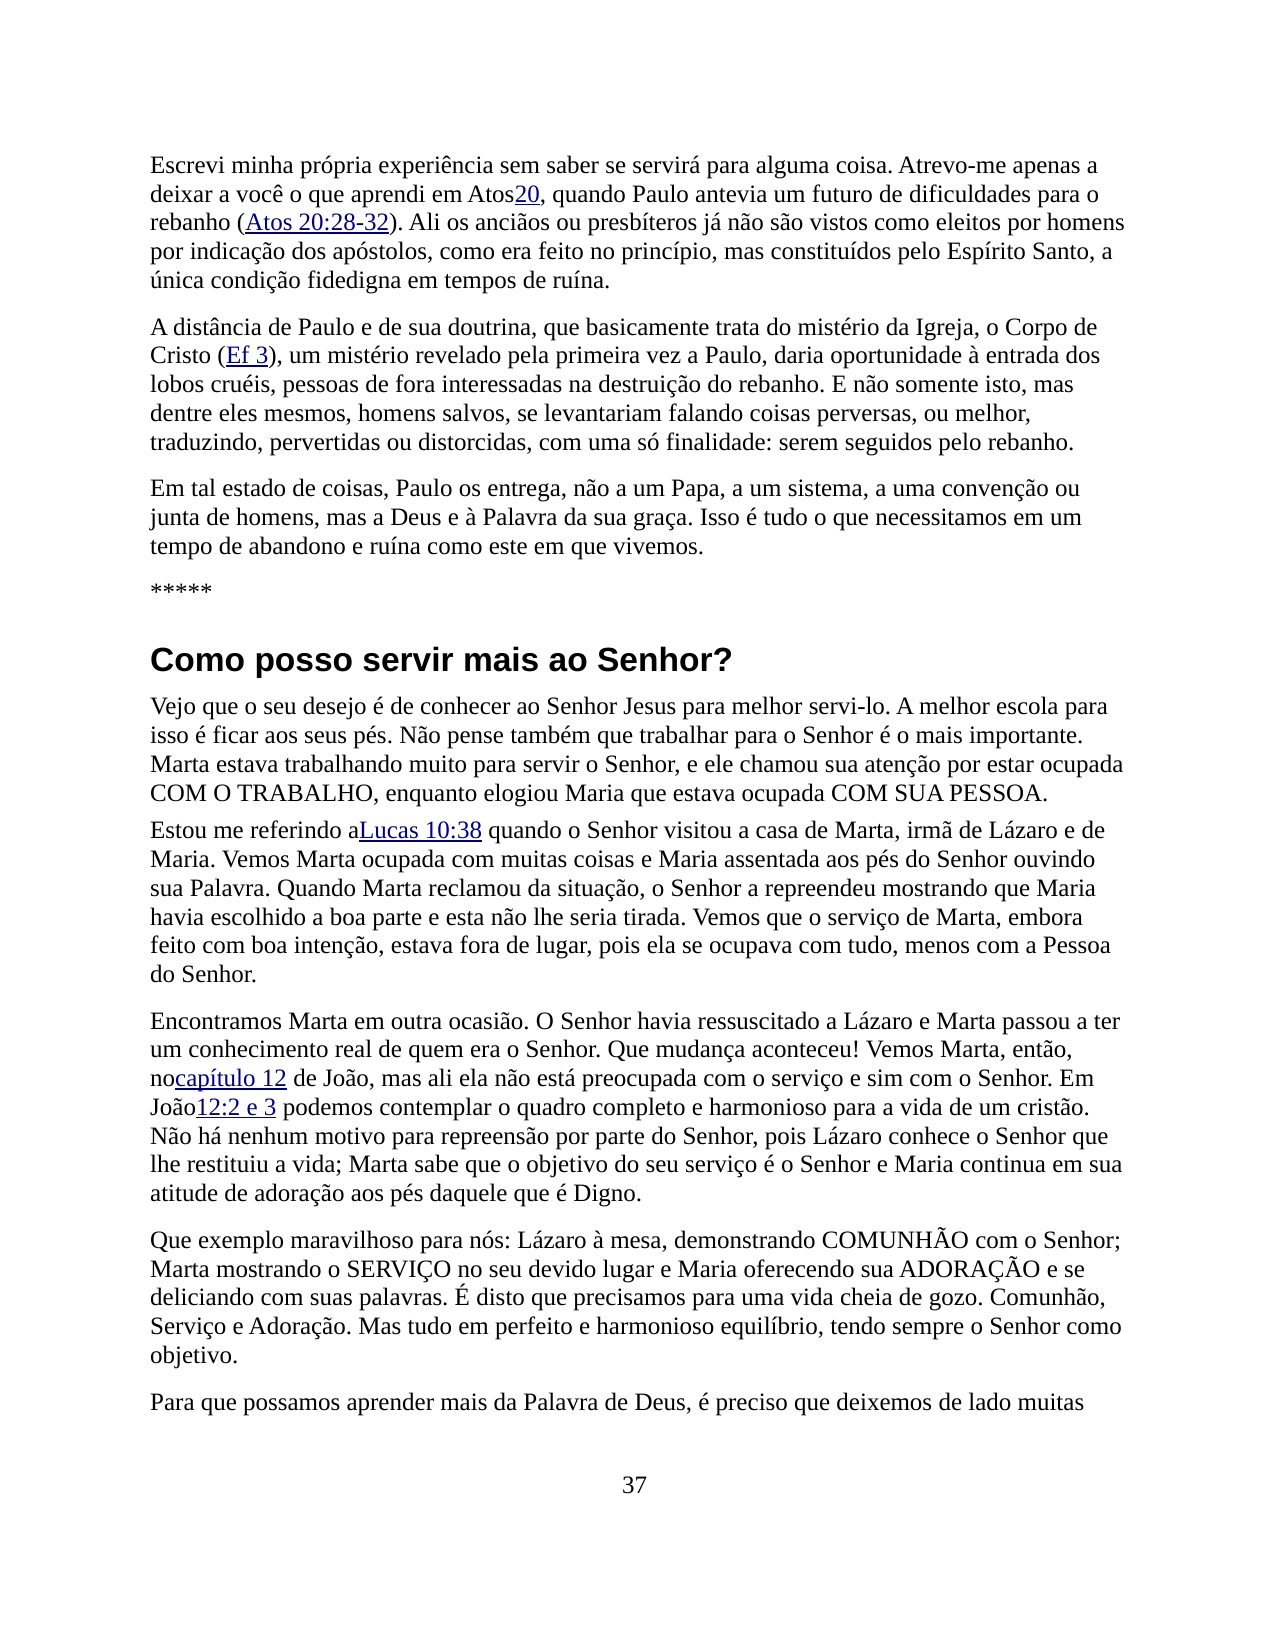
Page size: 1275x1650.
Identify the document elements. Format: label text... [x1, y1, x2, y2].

text ***** [150, 577, 1125, 606]
text A distância de Paulo e de sua doutrina, que basicamente trata do mistério da Igreja, o Corpo de Cristo (Ef 3), um mistério revelado pela primeira vez a Paulo, daria oportunidade à entrada dos lobos cruéis, pessoas de fora interessadas na destruição do rebanho. E não somente isto, mas dentre eles mesmos, homens salvos, se levantariam falando coisas perversas, ou melhor, traduzindo, pervertidas ou distorcidas, com uma só finalidade: serem seguidos pelo rebanho. [150, 312, 1125, 455]
text Em tal estado de coisas, Paulo os entrega, não a um Papa, a um sistema, a uma convenção ou junta de homens, mas a Deus e à Palavra da sua graça. Isso é tudo o que necessitamos em um tempo de abandono e ruína como este em que vivemos. [150, 473, 1125, 559]
text Que exemplo maravilhoso para nós: Lázaro à mesa, demonstrando COMUNHÃO com o Senhor; Marta mostrando o SERVIÇO no seu devido lugar e Maria oferecendo sua ADORAÇÃO e se deliciando com suas palavras. É disto que precisamos para uma vida cheia de gozo. Comunhão, Serviço e Adoração. Mas tudo em perfeito e harmonioso equilíbrio, tendo sempre o Senhor como objetivo. [150, 1225, 1125, 1369]
text Escrevi minha própria experiência sem saber se servirá para alguma coisa. Atrevo-me apenas a deixar a você o que aprendi em Atos20, quando Paulo antevia um futuro de dificuldades para o rebanho (Atos 20:28-32). Ali os anciãos ou presbíteros já não são vistos como eleitos por homens por indicação dos apóstolos, como era feito no princípio, mas constituídos pelo Espírito Santo, a única condição fidedigna em tempos de ruína. [150, 150, 1125, 294]
text Estou me referindo aLucas 10:38 quando o Senhor visitou a casa de Marta, irmã de Lázaro e de Maria. Vemos Marta ocupada com muitas coisas e Maria assentada aos pés do Senhor ouvindo sua Palavra. Quando Marta reclamou da situação, o Senhor a repreendeu mostrando que Maria havia escolhido a boa parte e esta não lhe seria tirada. Vemos que o serviço de Marta, embora feito com boa intenção, estava fora de lugar, pois ela se ocupava com tudo, menos com a Pessoa do Senhor. [150, 815, 1125, 988]
text Vejo que o seu desejo é de conhecer ao Senhor Jesus para melhor servi-lo. A melhor escola para isso é ficar aos seus pés. Não pense também que trabalhar para o Senhor é o mais importante. Marta estava trabalhando muito para servir o Senhor, e ele chamou sua atenção por estar ocupada COM O TRABALHO, enquanto elogiou Maria que estava ocupada COM SUA PESSOA. [150, 691, 1125, 806]
text Encontramos Marta em outra ocasião. O Senhor havia ressuscitado a Lázaro e Marta passou a ter um conhecimento real de quem era o Senhor. Que mudança aconteceu! Vemos Marta, então, nocapítulo 12 de João, mas ali ela não está preocupada com o serviço e sim com o Senhor. Em João12:2 e 3 podemos contemplar o quadro completo e harmonioso para a vida de um cristão. Não há nenhum motivo para repreensão por parte do Senhor, pois Lázaro conhece o Senhor que lhe restituiu a vida; Marta sabe que o objetivo do seu serviço é o Senhor e Maria continua em sua atitude de adoração aos pés daquele que é Digno. [150, 1006, 1125, 1207]
text Para que possamos aprender mais da Palavra de Deus, é preciso que deixemos de lado muitas [150, 1387, 1125, 1415]
subtitle Como posso servir mais ao Senhor? [150, 640, 1125, 679]
